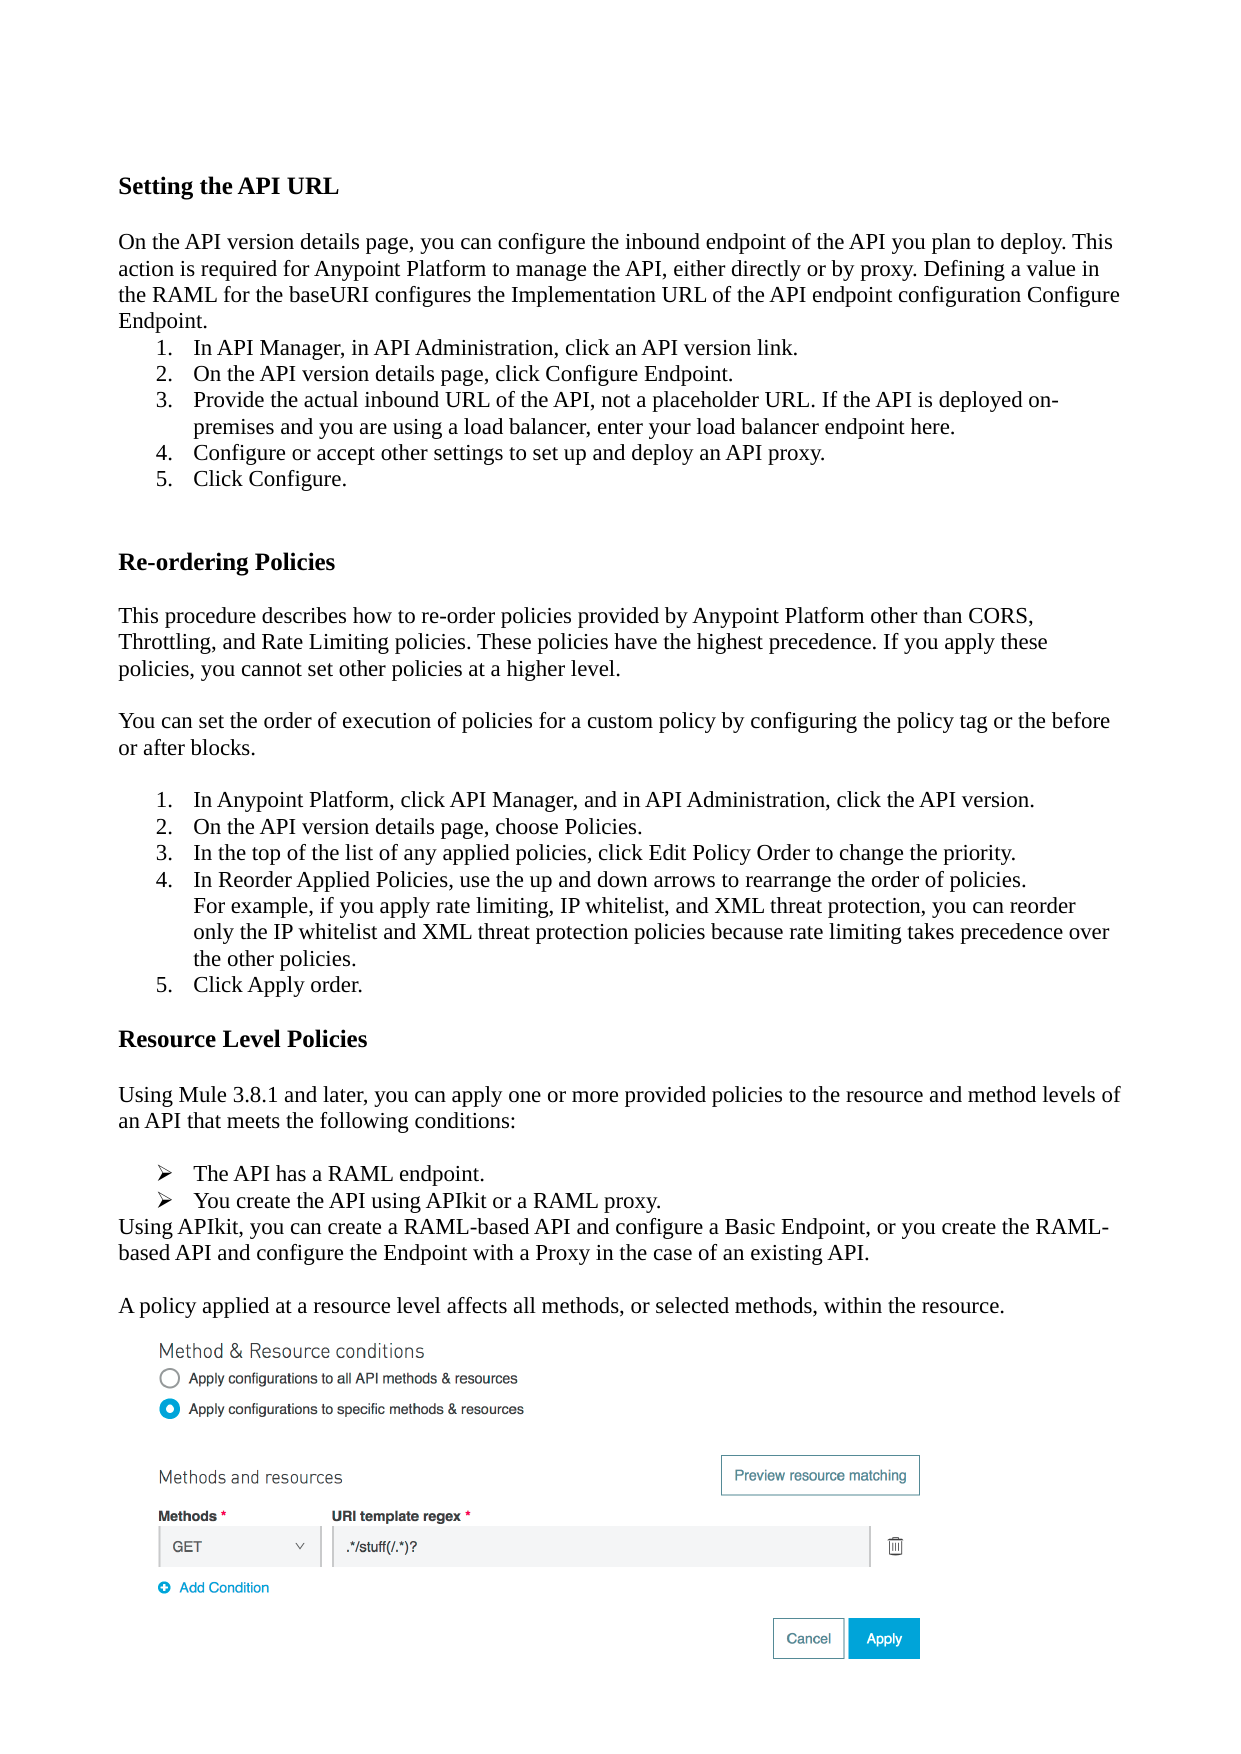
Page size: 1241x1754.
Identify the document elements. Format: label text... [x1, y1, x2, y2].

list On the API version details page, click Configure Endpoint. [156, 360, 1122, 386]
text Re-ordering Policies [118, 547, 1122, 576]
list For example, if you apply rate limiting, IP whitelist, and XML threat protection, you can reorder only the IP whitelist and XML threat protection policies because rate limiting takes precedence over the other policies. [156, 892, 1122, 971]
text This procedure describes how to re-order policies provided by Anypoint Platform other than CORS, Throttling, and Rate Limiting policies. These policies have the highest precedence. If you apply these policies, you cannot set other policies at a higher level. [118, 602, 1122, 681]
list In API Manager, in API Administration, click an API version link. [156, 334, 1122, 360]
text You can set the order of execution of policies for a custom policy by configuring the policy tag or the before or after blocks. [118, 707, 1122, 760]
list Click Configure. [156, 466, 1122, 492]
picture [140, 1332, 938, 1673]
list You create the API using APIkit or a RAML proxy. [156, 1187, 1122, 1213]
list In Reorder Applied Policies, use the up and down arrows to rearrange the order of policies. [156, 866, 1122, 892]
text A policy applied at a resource level affects all methods, or selected methods, within the resource. [118, 1292, 1122, 1318]
list The API has a RAML endpoint. [156, 1160, 1122, 1187]
list Configure or accept other settings to set up and deploy an API proxy. [156, 439, 1122, 466]
text Resource Level Policies [118, 1024, 1122, 1052]
text On the API version details page, you can configure the inbound endpoint of the API you plan to deploy. This action is required for Anypoint Platform to manage the API, either directly or by proxy. Defining a value in the RAML for the baseURI configures the Implementation URL of the API endpoint configuration Configure Endpoint. [118, 228, 1122, 334]
text Using Mule 3.8.1 and later, you can apply one or more provided policies to the resource and method levels of an API that meets the following conditions: [118, 1081, 1122, 1134]
list On the API version details page, choose Policies. [156, 813, 1122, 839]
list In Anypoint Platform, click API Manager, and in API Administration, click the API version. [156, 787, 1122, 813]
text Setting the API URL [118, 171, 1122, 199]
list Provide the actual inbound URL of the API, not a placeholder URL. If the API is deployed on-premises and you are using a load balancer, enter your load balancer endpoint here. [156, 386, 1122, 439]
list Click Apply order. [156, 971, 1122, 997]
list In the top of the list of any applied policies, click Edit Policy Order to change the priority. [156, 839, 1122, 866]
text Using APIkit, you can create a RAML-based API and configure a Basic Endpoint, or you create the RAML-based API and configure the Endpoint with a Proxy in the case of an existing API. [118, 1213, 1122, 1266]
